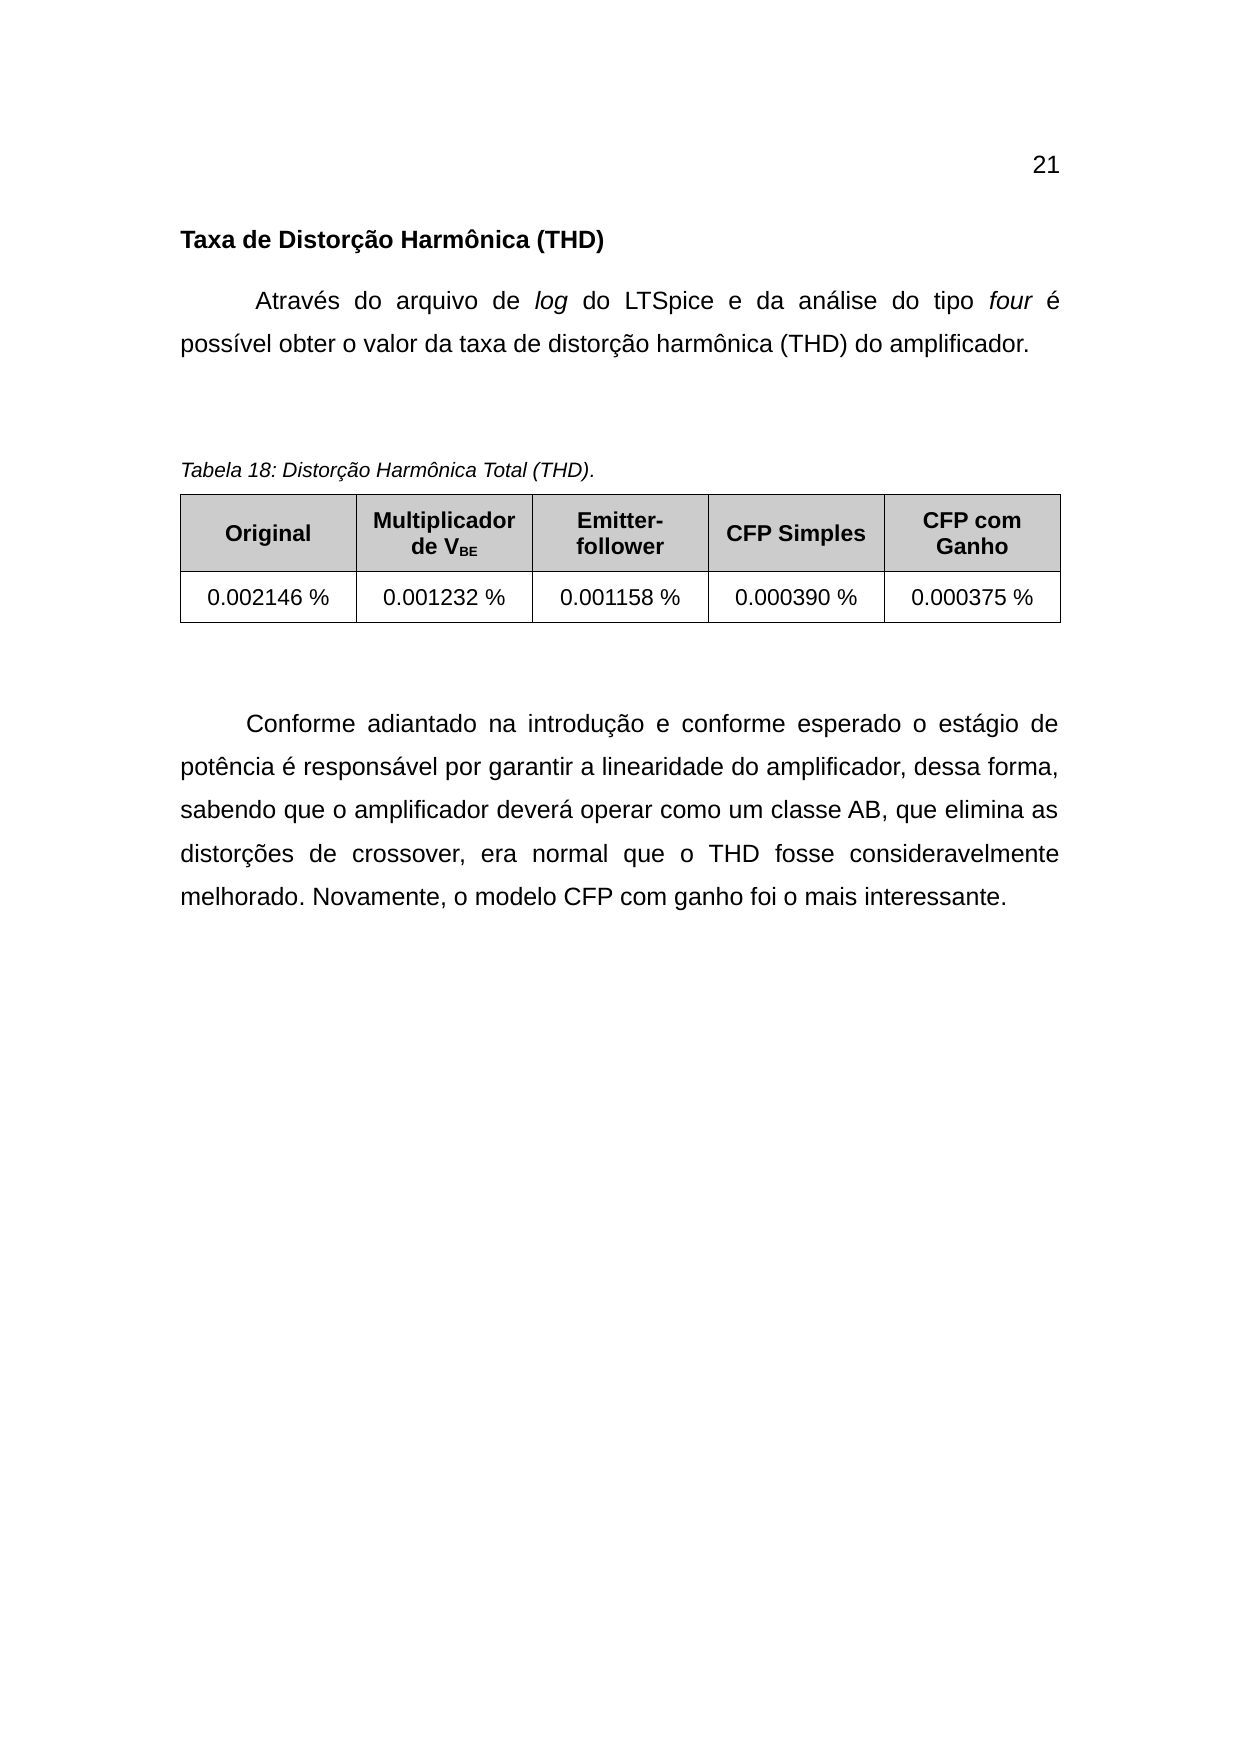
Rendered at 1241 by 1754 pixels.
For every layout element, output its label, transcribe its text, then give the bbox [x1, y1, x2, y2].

table_header Emitter-follower [533, 495, 708, 571]
table_header Multiplicador de VBE [357, 495, 532, 571]
table_cell 0.000375 % [885, 572, 1060, 622]
table_header Original [181, 495, 356, 571]
text Conforme adiantado na introdução e conforme esperado o estágio de potência é responsável por garantir a linearidade do amplificador, dessa forma, sabendo que o amplificador deverá operar como um classe AB, que elimina as distorções de crossover, era normal que o THD fosse consideravelmente melhorado. Novamente, o modelo CFP com ganho foi o mais interessante. [180, 709, 1060, 910]
subtitle Taxa de Distorção Harmônica (THD) [180, 225, 1060, 254]
table_cell 0.000390 % [709, 572, 884, 622]
table_cell 0.002146 % [181, 572, 356, 622]
text Tabela 18: Distorção Harmônica Total (THD). [180, 457, 1060, 481]
table_cell 0.001232 % [357, 572, 532, 622]
table_cell 0.001158 % [533, 572, 708, 622]
text Através do arquivo de log do LTSpice e da análise do tipo four é possível obter o valor da taxa de distorção harmônica (THD) do amplificador. [180, 286, 1060, 358]
table_header CFP Simples [709, 495, 884, 571]
table_header CFP com Ganho [885, 495, 1060, 571]
